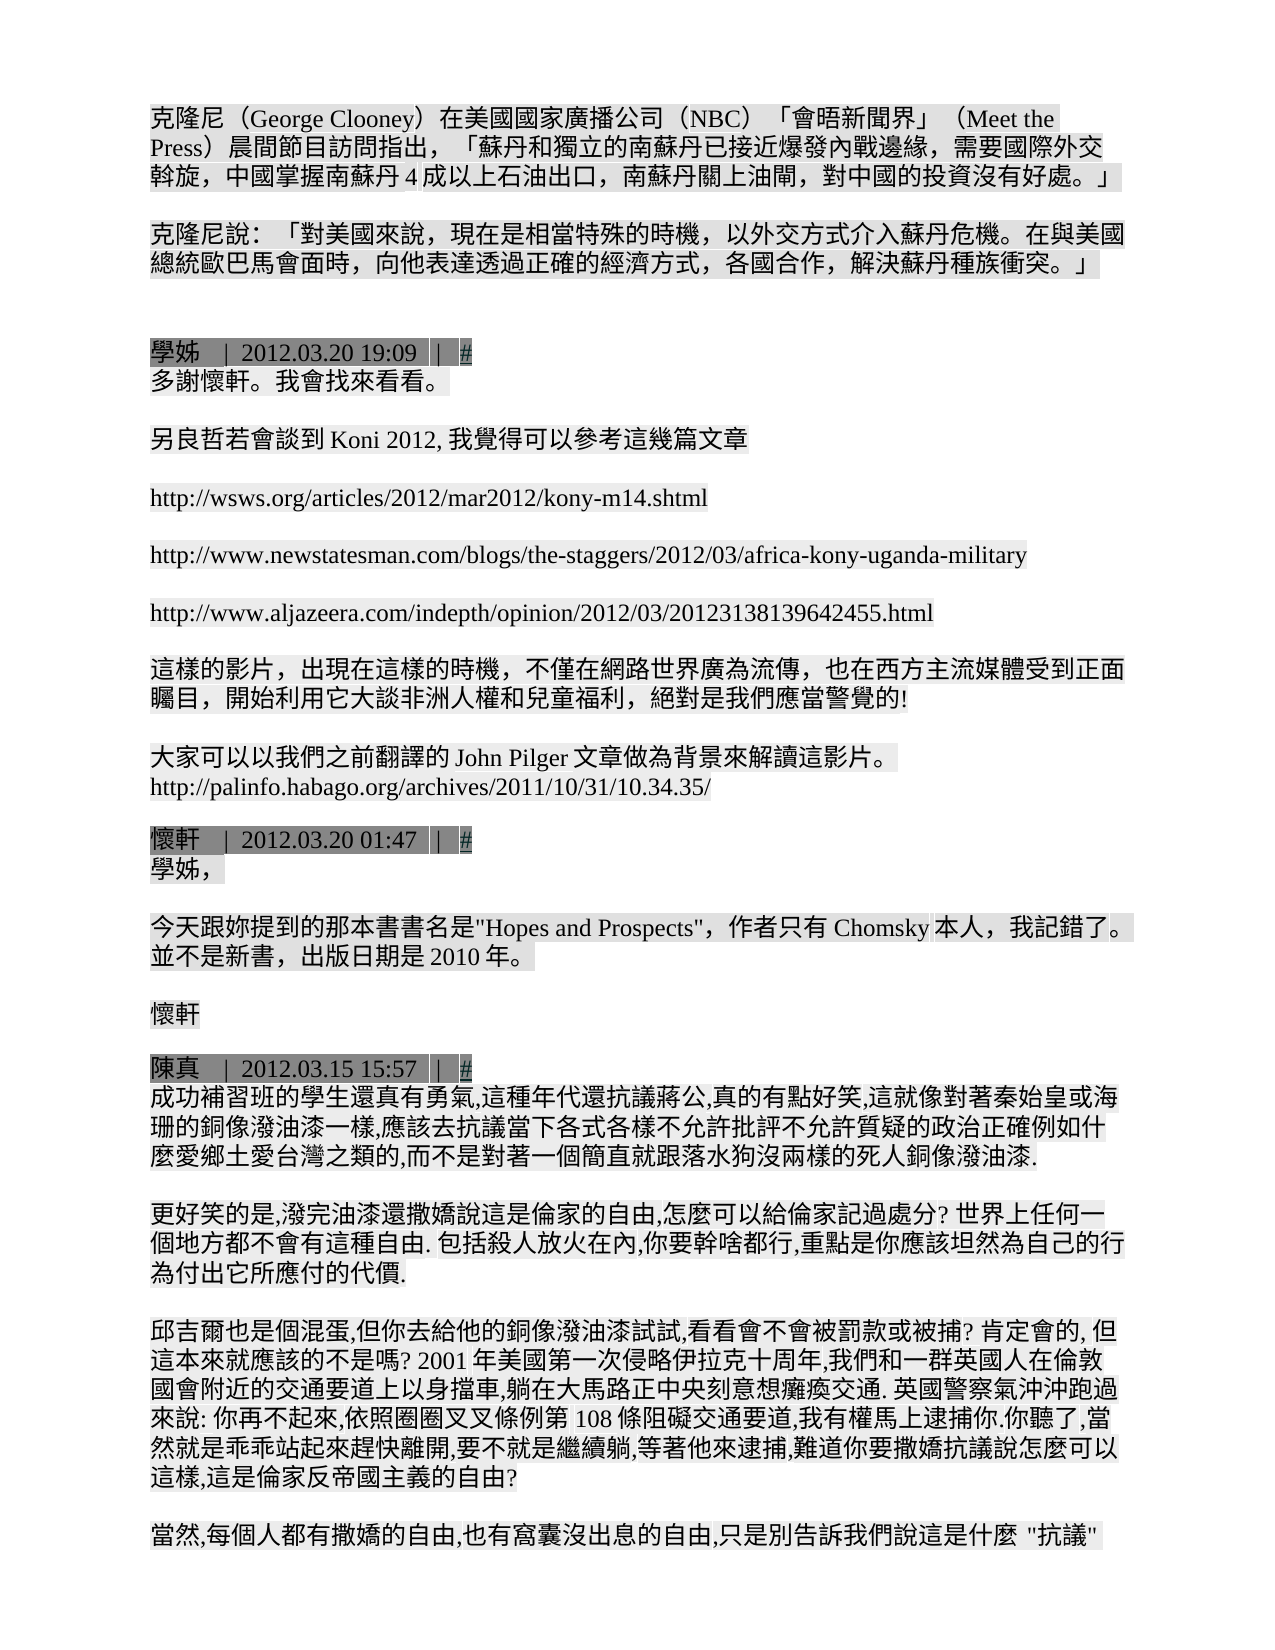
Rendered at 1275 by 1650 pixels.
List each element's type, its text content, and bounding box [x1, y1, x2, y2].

text 學姊 | 2012.03.20 19:09 | # [150, 338, 1125, 367]
text 懷軒 | 2012.03.20 01:47 | # [150, 826, 1125, 855]
text 陳真 | 2012.03.15 15:57 | # [150, 1054, 1125, 1083]
text 成功補習班的學生還真有勇氣,這種年代還抗議蔣公,真的有點好笑,這就像對著秦始皇或海珊的銅像潑油漆一樣,應該去抗議當下各式各樣不允許批評不允許質疑的政治正確例如什麼愛鄉土愛台灣之類的,而不是對著一個簡直就跟落水狗沒兩樣的死人銅像潑油漆. 更好笑的是,潑完油漆還撒嬌說這是倫家的自由,怎麼可以給倫家記過處分? 世界上任何一個地方都不會有這種自由. 包括殺人放火在內,你要幹啥都行,重點是你應該坦然為自己的行為付出它所應付的代價. 邱吉爾也是個混蛋,但你去給他的銅像潑油漆試試,看看會不會被罰款或被捕? 肯定會的, 但這本來就應該的不是嗎? 2001年美國第一次侵略伊拉克十周年,我們和一群英國人在倫敦國會附近的交通要道上以身擋車,躺在大馬路正中央刻意想癱瘓交通. 英國警察氣沖沖跑過來說: 你再不起來,依照圈圈叉叉條例第108條阻礙交通要道,我有權馬上逮捕你.你聽了,當然就是乖乖站起來趕快離開,要不就是繼續躺,等著他來逮捕,難道你要撒嬌抗議說怎麼可以這樣,這是倫家反帝國主義的自由? 當然,每個人都有撒嬌的自由,也有窩囊沒出息的自由,只是別告訴我們說這是什麼 "抗議" 或什麼 "反權威" 或什麼 "豐富人文意義"等等等,那也未免太低俗化這些早已被糟蹋得面目全非的字眼. 至於說什麼設立陳文成銅像,那也只是跟過去一樣俗不可耐的政治品味的翻版,一樣是在宣揚什麼愛國情操(只是從這國改名變那國),一樣是在美化什麼吾黨精神,一樣是在壓迫人心. 我常納悶,那些喜歡給領袖或黨代表們立銅像的,何不在自家院子或大門口多立幾座,豈不是更能彰顯吾黨愛國精神? 何必污染公共場所. 至於已經污染的,反正這些作古多年的偉人們都已經變成一種笑話,怎麼擺怎麼放其實都已經只是一種技術問題而非價值問題了. 技術問題就交給行政人員去辦就好而不干我們的事了. 就好像這年頭應當不會有人勇敢到說要反抗秦始皇暴政,然後執意要把萬里長城這個暴政的象徵給拆掉的吧? 陳真 =============== 成大生潑漆抗威權 學團聲援 中央社 – 2012年3月12日 （中央社記者許秩維台北12日電）成功大學生日前在校園內蔣介石銅像前潑灑紅漆，抗議威權，成大校方打算依校規處理。大學學生權利評鑑小組今天出面聲援，支持學生應有表達意見權益，同時表達支持反威權。 成功大學「零貳社」學生在2月28日凌晨，對著校內蔣公銅像潑灑紅油漆，以「血濺校園」寓意，表示抗議威權，並要求學校移除銅像，還給學校自由學風。 由跨校學生組成的大學學生權利調查評鑑小組說，學生有表達意見的權利，成大學生只是透過行動表達反威權意識，學校如果依照破壞公物或校園整潔等名目來處理，可能過於牽強，因此學權小組特地出面聲援，如果校方執意要處分，不排除後續再發起其他聲援行動。 成功大學校方表示，已交由學務處處理，暫時還未有決議，而學務處將根據各方面進行綜合評估再行處分。1010312 ========= 成大校方刁難零貳社 台大學生會批犬儒 NewTalk 新頭殼 2012年3月7日 成大校方刁難零貳社 台大學生會批犬儒 李雲深/台北報導 聲援成功大學零貳社在蔣介石銅像前潑漆行動的台灣大學學生會，對於零貳社受到成大校方的刁難以及譴責，以及校方後續態度與做法，除了表示深感遺憾，並抨擊這是一種保守犬儒心態。 有關立碑的問題，學生會以臺大校園為例，指蔣介石之銅像早於多年前被學生移除，最重要的校園地景，乃是為紀念傅斯年校長之衣冠塚和傅鐘，以感念其在威權統治下，悍然保衛學生言論自由；而今日學生團體尚在校園內奔走，爭取設立黨外運動殉難者陳文成博士的紀念碑坊。 他們認為，現今的校園，理當尊重百分之百的言論與行動自由，具體的表現則是在公共空間的解放與詮釋上。 聲明表示，「我們無法理解成大校方對於此事的保守犬儒態度，當威權的象徵未經群眾同意成為學術殿堂中的一處地景，為何學生不能在還原歷史真相的立基上，賦予空間更豐富的人文意義？」 [150, 1083, 1125, 1550]
text 有個演員叫喬治庫什麼尼的,也就是曾經考慮出來選美國總統的那一位,最近在美國不知道什麼地方抗議蘇丹政府違反人道云云,呼籲美國介入救援. 這樣一種 "人道抗議",若非無知,便是無恥;更匪夷所思的是,就在他被捕的前一晚還在白宮和歐巴馬共進晚餐討論蘇丹問題呢. 我對此人不了解,寧可相信其善意,只是無知的善意有時恰恰鋪成一條通向地獄的道路. 雖說 "無知" 者無罪,但一個人要無知到這種等級倒也有點不可思議. 我的意思是說: 一個人,如果他不太關心某些事,那他自然就會對其一無所知,但很難想像一個人宣稱他很關心某些事務,甚至願意以身試法,但他卻竟然能夠呼籲一個四處殘害人權的邪惡帝國 "人道介入" 一個早已被他 "人道介入" 得東倒西歪的可悲貧窮國度. 陳真 ======== 怒髮衝冠為蘇丹 庫隆尼父子華府被捕 TVBS – 2012年3月17日 好萊塢大帥哥喬治庫隆尼，前一天才剛參加完白宮晚宴，沒想到隔天跟父親一起參加一場為爭取蘇丹人權的抗議行動，因為抗議違法，遭警方逮捕。 喬治庫隆尼被反手銬上塑膠束帶，在兩名員警的的陪同之下被帶往警局，雖然遭到逮捕，但這位好萊塢巨星，臉上還是保持迷人的微笑，喬治庫隆尼跟父親因為在華府的蘇丹大使館外，一同參加一場為蘇丹爭取權益的抗議活動，但卻因為跨越警方設下的警戒線，跟父親兩人雙雙遭到逮捕。 其實事件發生前一晚，庫隆尼還參加歐巴馬白宮晚宴，也跟歐巴馬討論了蘇丹問題，沒想到隔天竟然被捕。 =========== 蘇丹危機 喬治克隆尼籲美介入 2012/03/19 （中央社記者廖漢原華盛頓18日專電） 好萊塢影星喬治克隆尼（圖）18日指出，中國大陸掌控蘇丹和南蘇丹石油經濟命脈，但種族衝突仍在，他認為現在是美國以外交方式介入的時機。（中央社檔案照片）（中央社記者廖漢原華盛頓18日專電）好萊塢影星喬治克隆尼今天在美國國家廣播公司節目指出，中國大陸掌控蘇丹和南蘇丹石油經濟命脈，但種族衝突仍在，他認為現在是美國與國際社會外交介入的時機。 克隆尼（George Clooney）在美國國家廣播公司（NBC）「會晤新聞界」（Meet the Press）晨間節目訪問指出，「蘇丹和獨立的南蘇丹已接近爆發內戰邊緣，需要國際外交斡旋，中國掌握南蘇丹4成以上石油出口，南蘇丹關上油閘，對中國的投資沒有好處。」 克隆尼說：「對美國來說，現在是相當特殊的時機，以外交方式介入蘇丹危機。在與美國總統歐巴馬會面時，向他表達透過正確的經濟方式，各國合作，解決蘇丹種族衝突。」 [150, 75, 1125, 313]
text 學姊， 今天跟妳提到的那本書書名是"Hopes and Prospects"，作者只有Chomsky本人，我記錯了。並不是新書，出版日期是2010年。 懷軒 [150, 855, 1125, 1029]
text 多謝懷軒。我會找來看看。 另良哲若會談到Koni 2012, 我覺得可以參考這幾篇文章 http://wsws.org/articles/2012/mar2012/kony-m14.shtml http://www.newstatesman.com/blogs/the-staggers/2012/03/africa-kony-uganda-military http://www.aljazeera.com/indepth/opinion/2012/03/20123138139642455.html 這樣的影片，出現在這樣的時機，不僅在網路世界廣為流傳，也在西方主流媒體受到正面矚目，開始利用它大談非洲人權和兒童福利，絕對是我們應當警覺的! 大家可以以我們之前翻譯的John Pilger文章做為背景來解讀這影片。 http://palinfo.habago.org/archives/2011/10/31/10.34.35/ [150, 367, 1125, 801]
